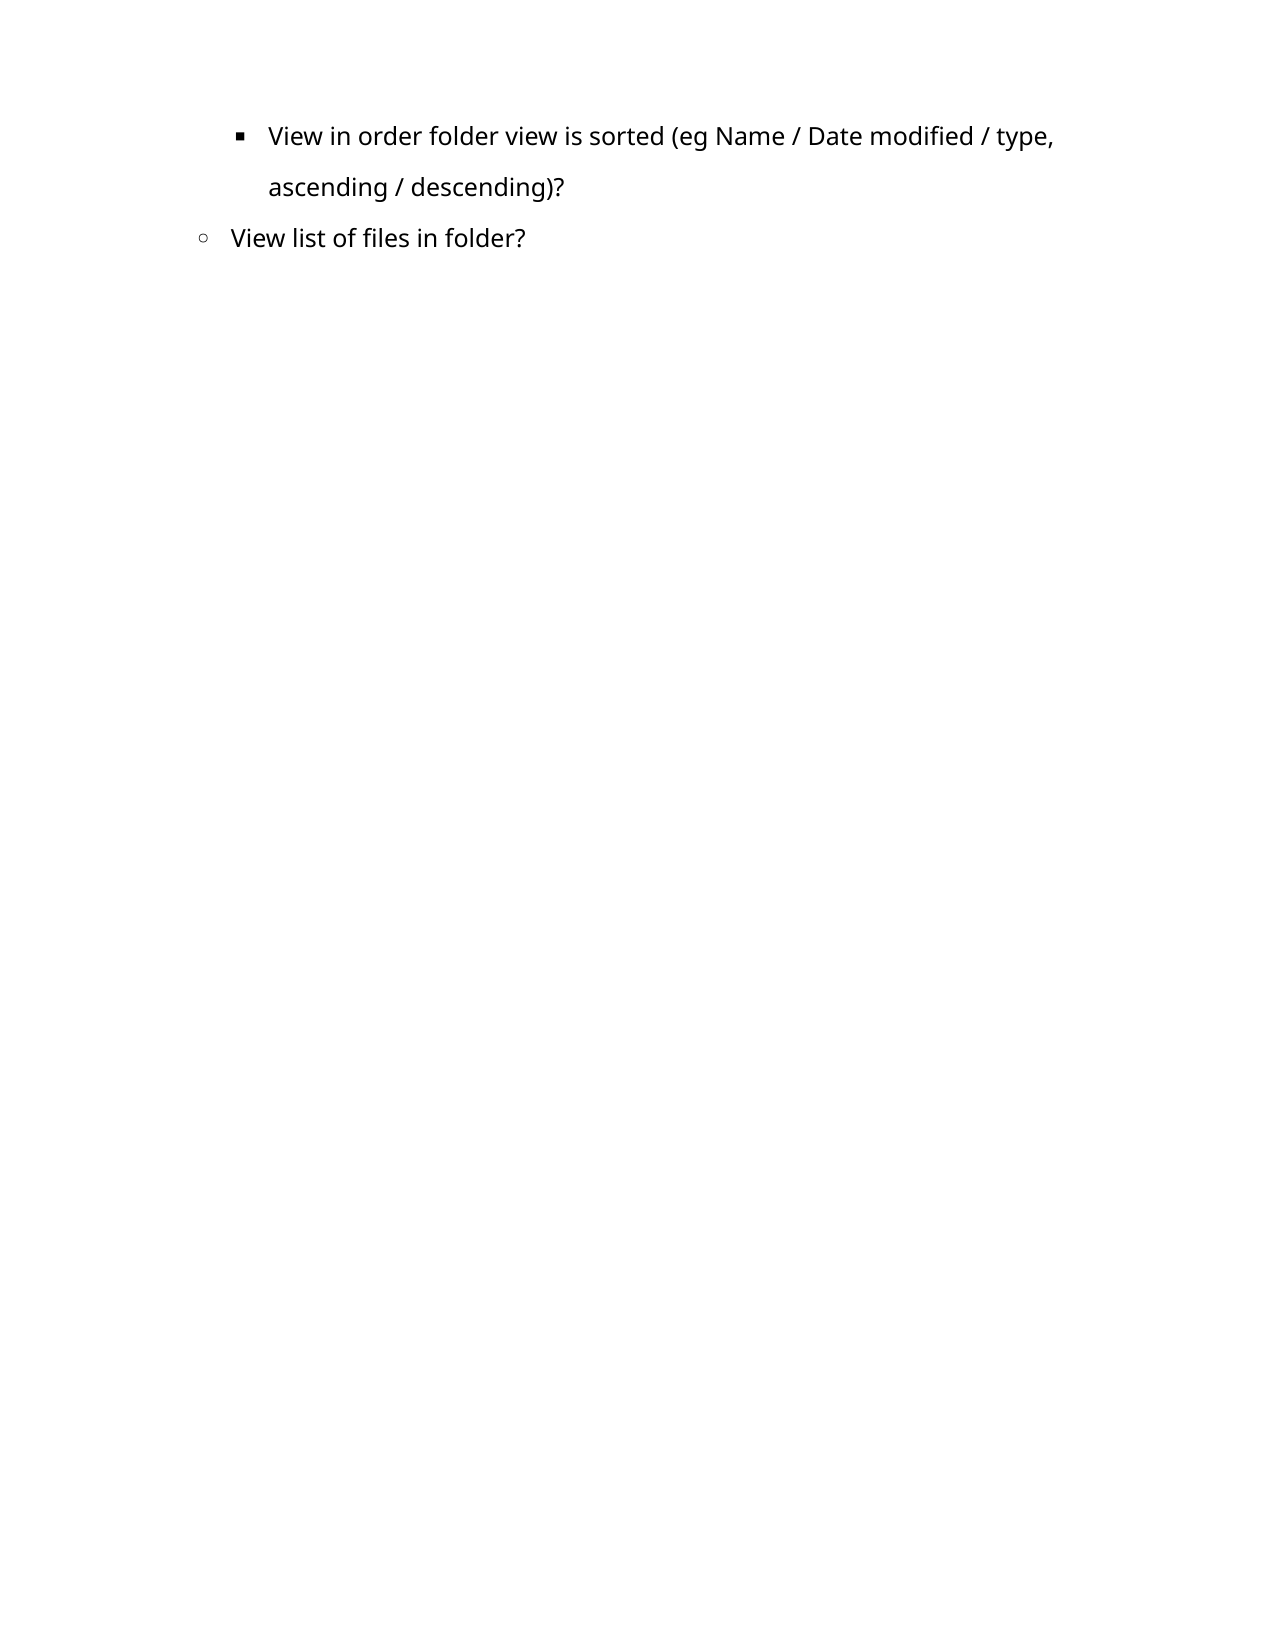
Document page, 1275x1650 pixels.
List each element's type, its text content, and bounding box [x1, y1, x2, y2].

list View in order folder view is sorted (eg Name / Date modified / type, ascending / descending)? [231, 118, 1157, 203]
list View list of files in folder? [193, 220, 1157, 254]
